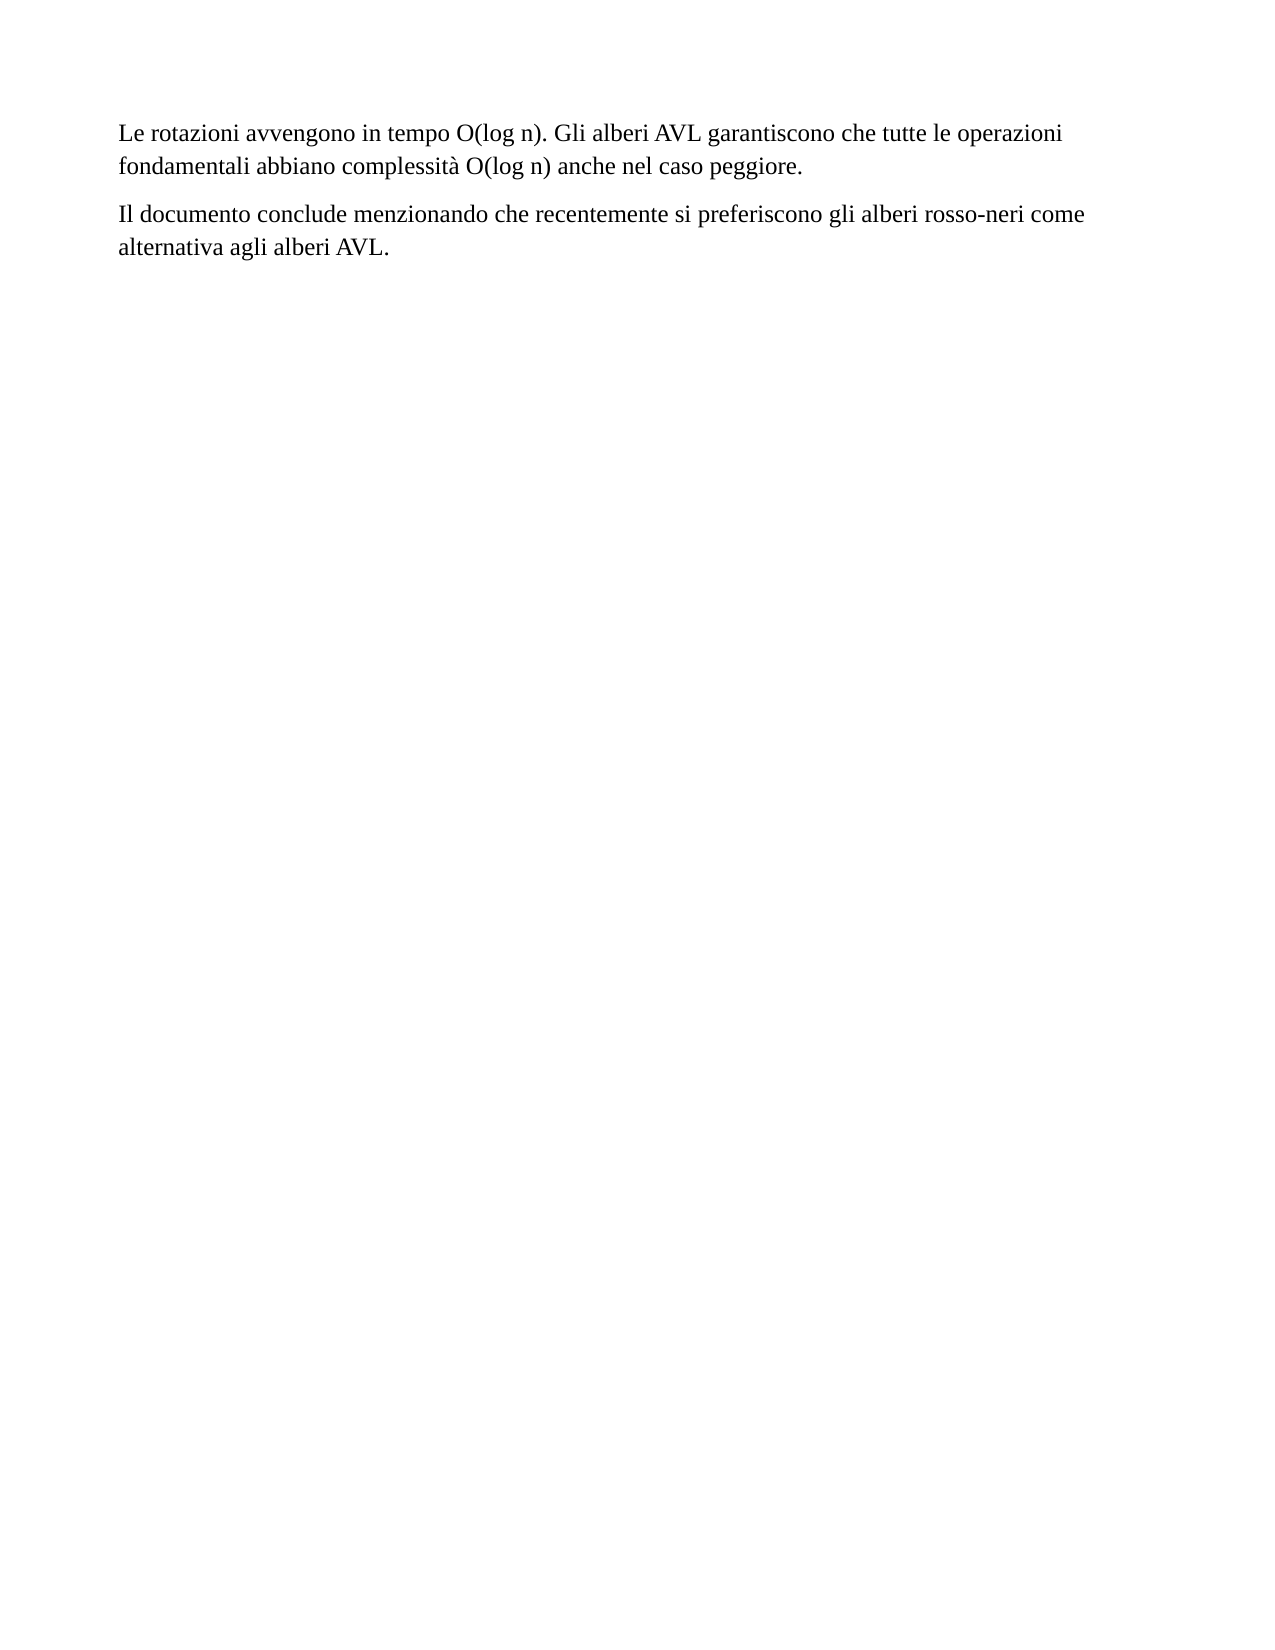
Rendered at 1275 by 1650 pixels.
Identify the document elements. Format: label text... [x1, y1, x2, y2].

text Le rotazioni avvengono in tempo O(log n). Gli alberi AVL garantiscono che tutte le operazioni fondamentali abbiano complessità O(log n) anche nel caso peggiore. [118, 118, 1157, 180]
text Il documento conclude menzionando che recentemente si preferiscono gli alberi rosso-neri come alternativa agli alberi AVL. [118, 199, 1157, 261]
